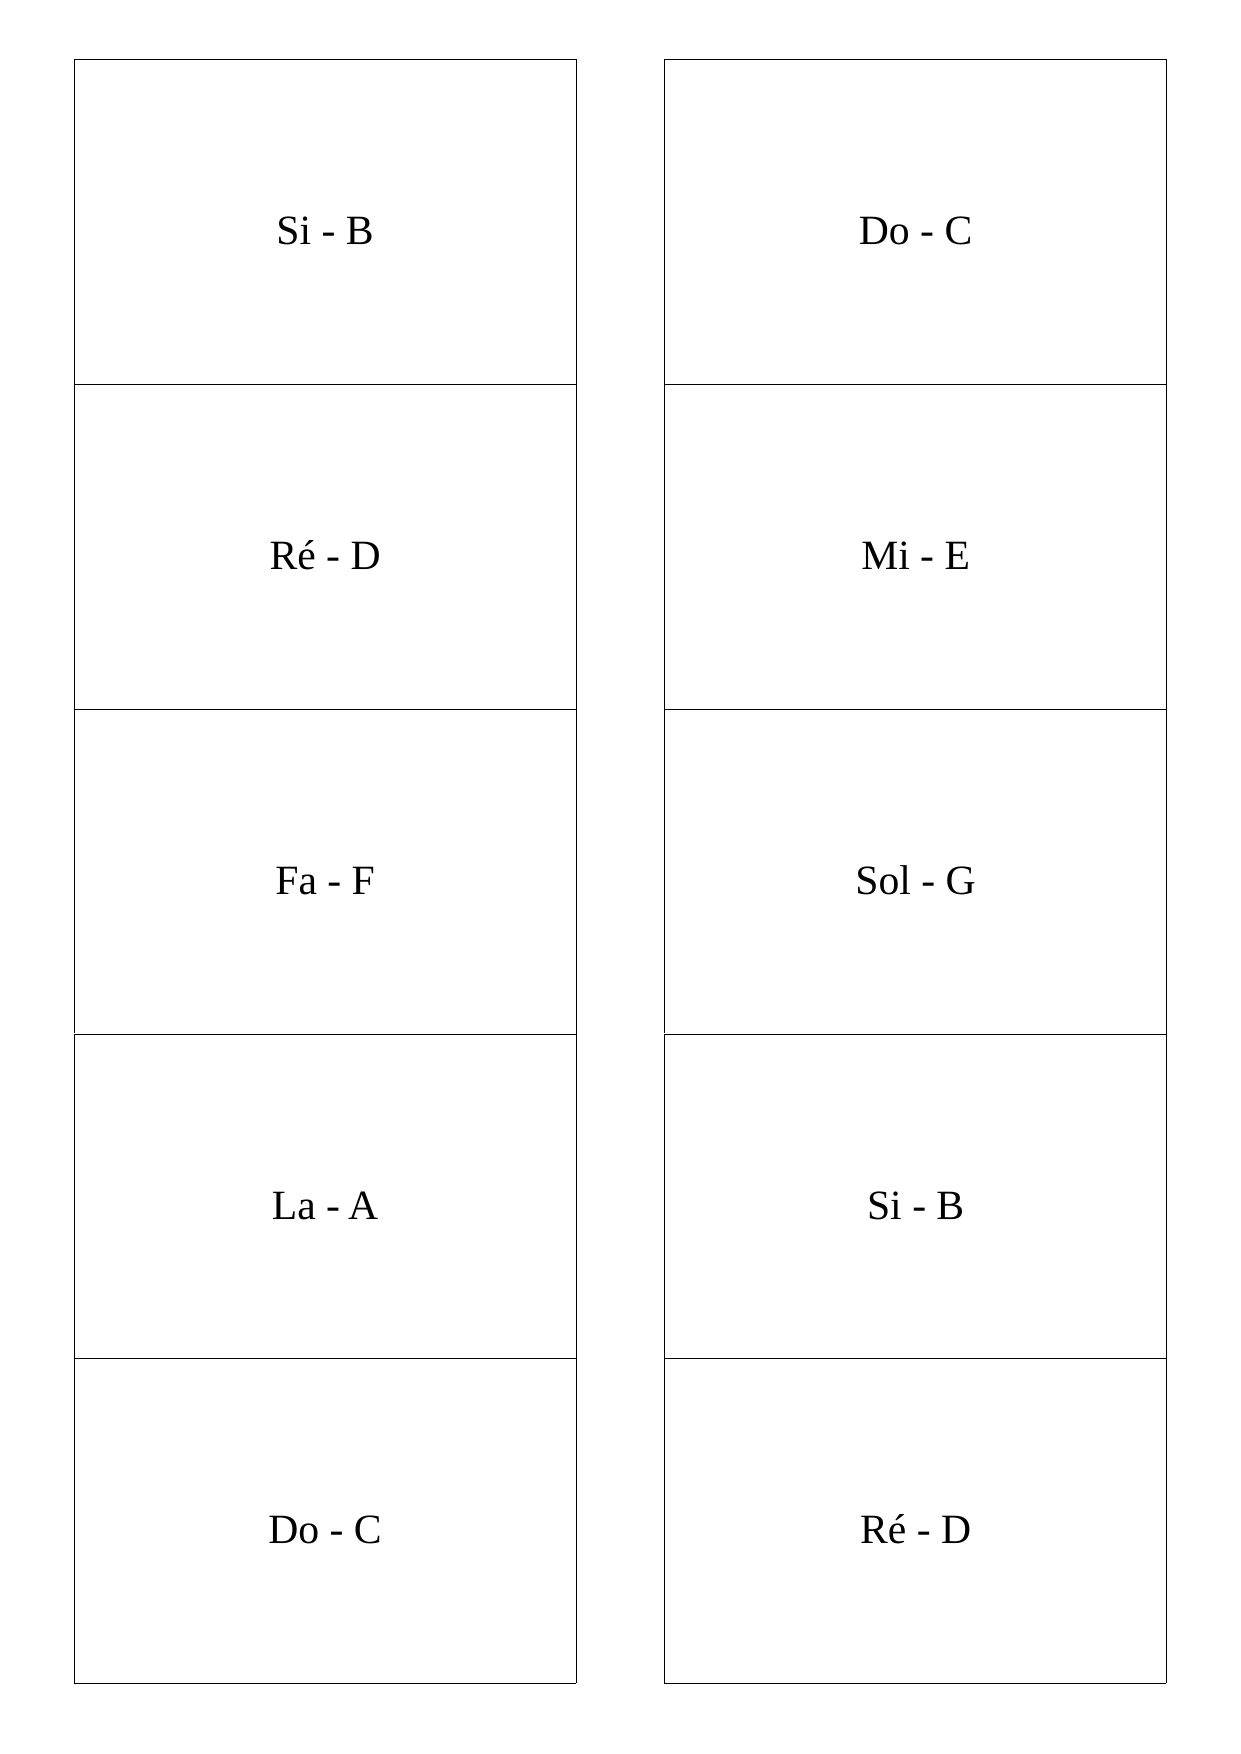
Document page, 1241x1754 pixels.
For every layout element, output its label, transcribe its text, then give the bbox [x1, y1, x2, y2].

text Si - B [667, 1180, 1163, 1228]
text Fa - F [77, 855, 573, 903]
text Do - C [77, 1505, 573, 1553]
text La - A [77, 1180, 573, 1228]
text Do - C [667, 206, 1163, 254]
text Ré - D [77, 531, 573, 578]
text Si - B [77, 206, 573, 254]
text Mi - E [667, 531, 1163, 578]
text Ré - D [667, 1505, 1163, 1553]
text Sol - G [667, 855, 1163, 903]
